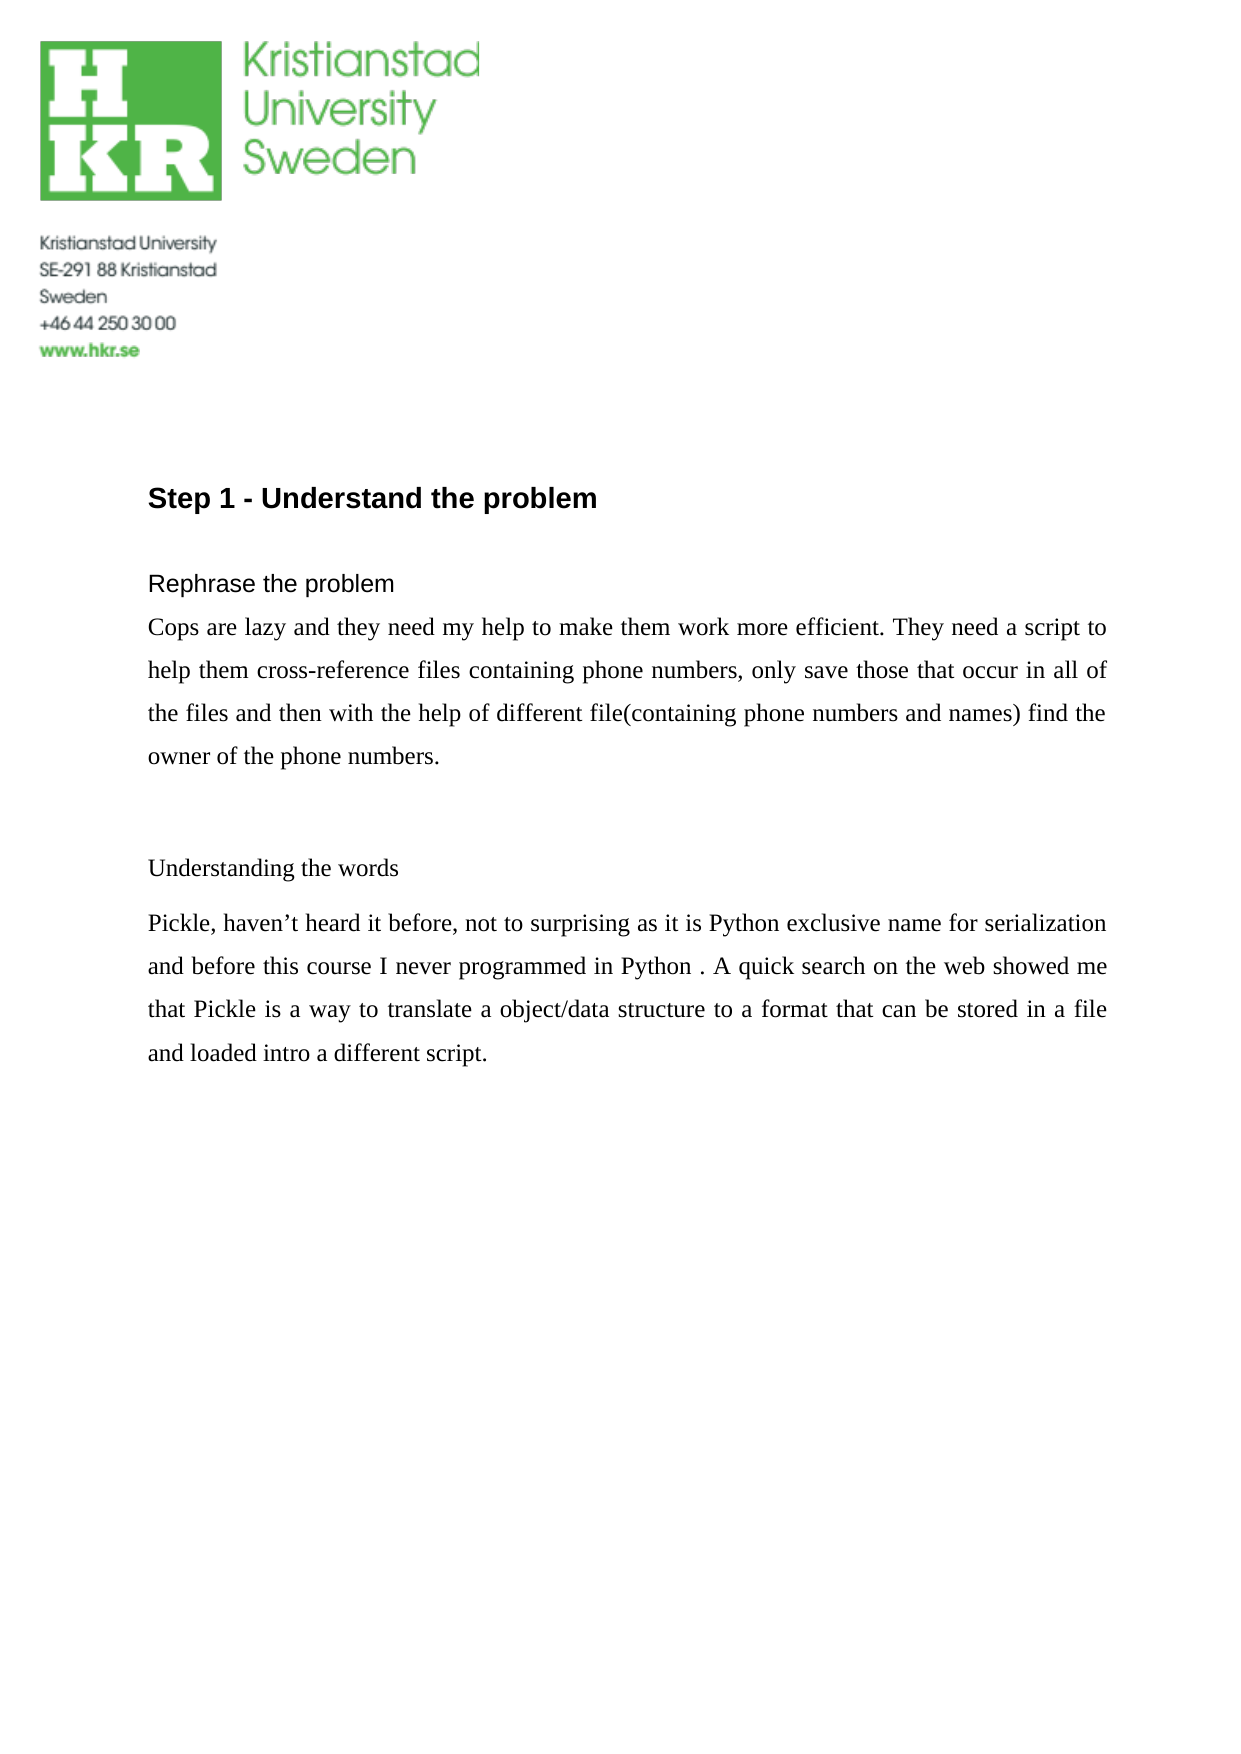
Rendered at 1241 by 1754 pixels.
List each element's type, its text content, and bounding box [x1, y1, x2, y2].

subtitle Rephrase the problem [148, 569, 1108, 598]
text Cops are lazy and they need my help to make them work more efficient. They need a script to help them cross-reference files containing phone numbers, only save those that occur in all of the files and then with the help of different file(containing phone numbers and names) find the owner of the phone numbers. [148, 612, 1108, 770]
text Understanding the words [148, 853, 1108, 881]
subtitle Step 1 - Understand the problem [148, 481, 1108, 514]
text Pickle, haven’t heard it before, not to surprising as it is Python exclusive name for serialization and before this course I never programmed in Python . A quick search on the web showed me that Pickle is a way to translate a object/data structure to a format that can be stored in a file and loaded intro a different script. [148, 908, 1108, 1066]
